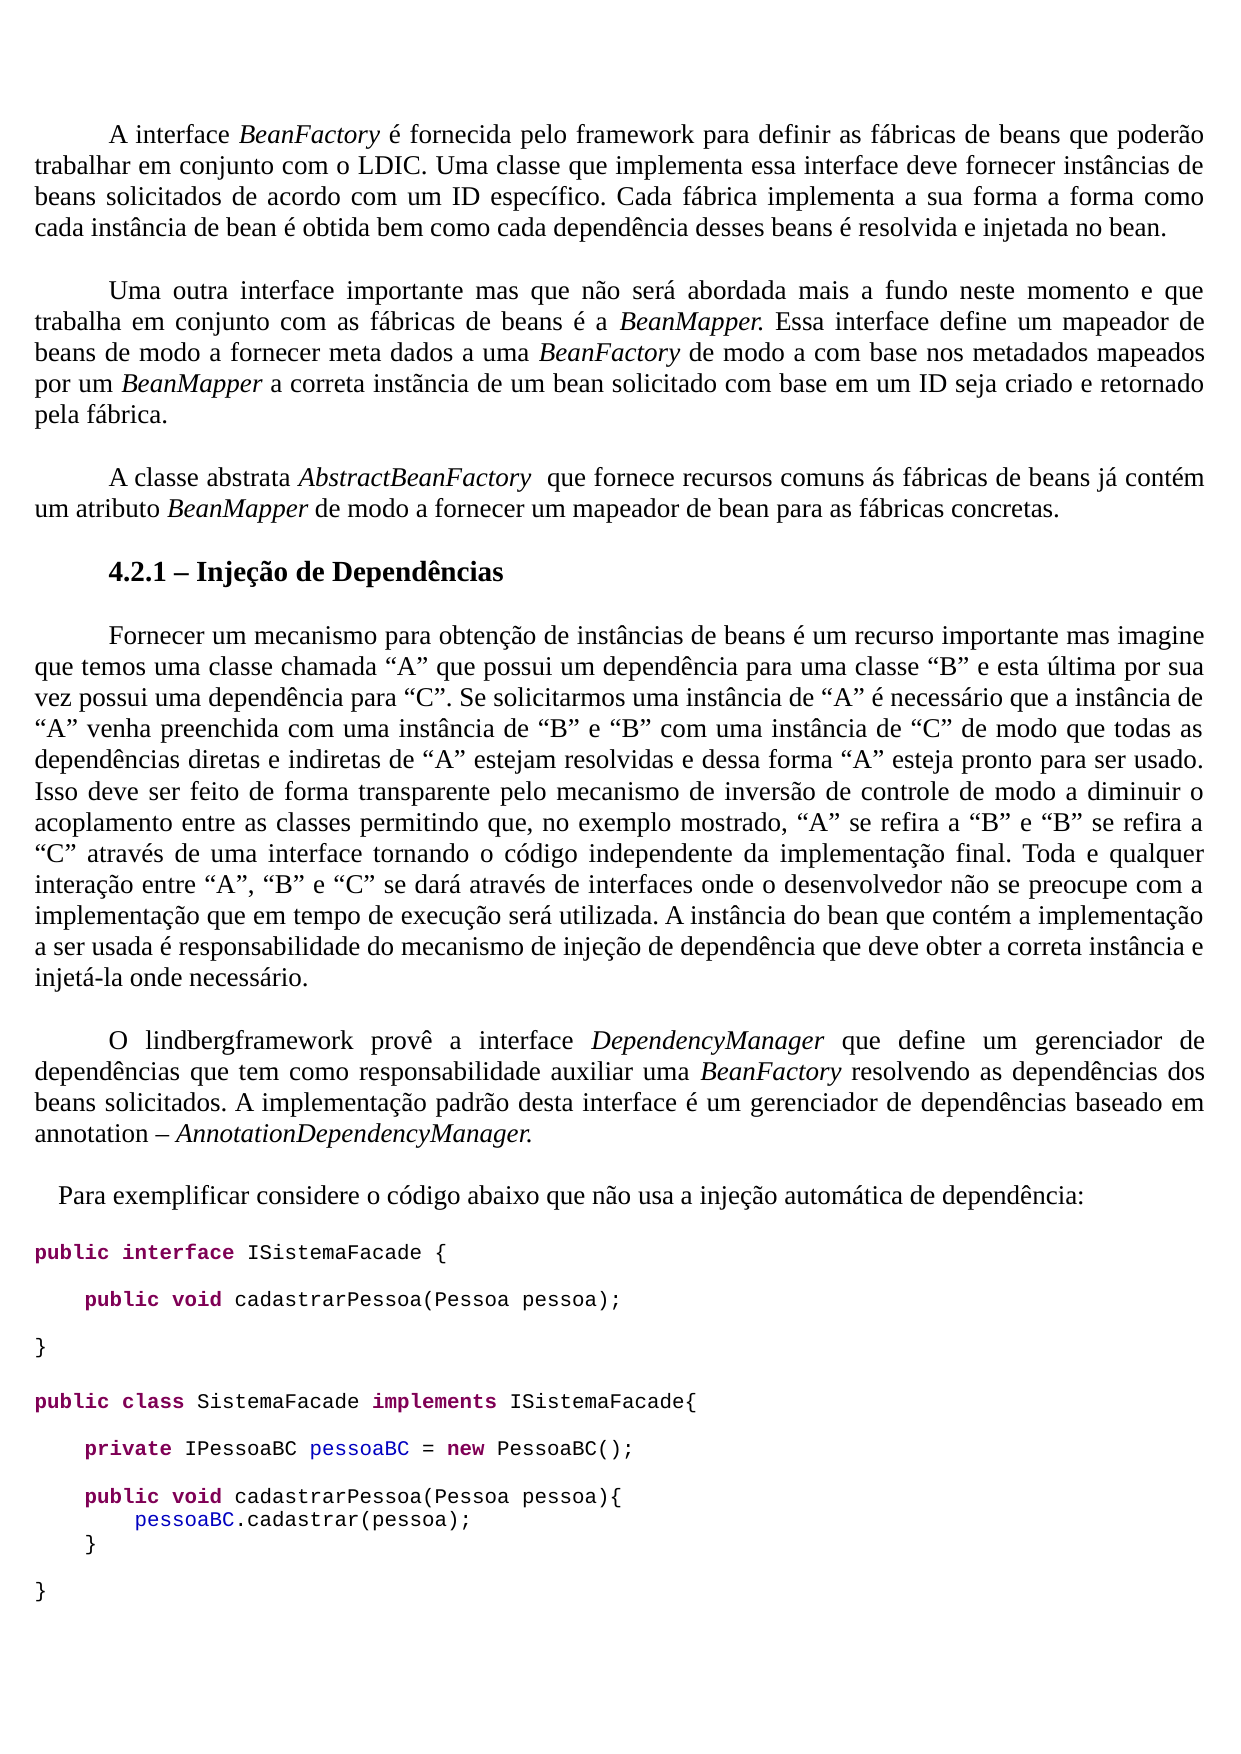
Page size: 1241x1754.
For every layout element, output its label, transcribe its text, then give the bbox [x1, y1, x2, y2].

text A interface BeanFactory é fornecida pelo framework para definir as fábricas de beans que poderão trabalhar em conjunto com o LDIC. Uma classe que implementa essa interface deve fornecer instâncias de beans solicitados de acordo com um ID específico. Cada fábrica implementa a sua forma a forma como cada instância de bean é obtida bem como cada dependência desses beans é resolvida e injetada no bean. [34, 118, 1206, 243]
text 4.2.1 – Injeção de Dependências [34, 554, 1206, 588]
text } [34, 1533, 1206, 1557]
text Para exemplificar considere o código abaixo que não usa a injeção automática de dependência: [34, 1179, 1206, 1211]
text public void cadastrarPessoa(Pessoa pessoa){ [34, 1486, 1206, 1509]
text private IPessoaBC pessoaBC = new PessoaBC(); [34, 1438, 1206, 1462]
text A classe abstrata AbstractBeanFactory que fornece recursos comuns ás fábricas de beans já contém um atributo BeanMapper de modo a fornecer um mapeador de bean para as fábricas concretas. [34, 461, 1206, 523]
text public class SistemaFacade implements ISistemaFacade{ [34, 1391, 1206, 1415]
text public void cadastrarPessoa(Pessoa pessoa); [34, 1289, 1206, 1313]
text } [34, 1336, 1206, 1360]
text Uma outra interface importante mas que não será abordada mais a fundo neste momento e que trabalha em conjunto com as fábricas de beans é a BeanMapper. Essa interface define um mapeador de beans de modo a fornecer meta dados a uma BeanFactory de modo a com base nos metadados mapeados por um BeanMapper a correta instãncia de um bean solicitado com base em um ID seja criado e retornado pela fábrica. [34, 274, 1206, 429]
text public interface ISistemaFacade { [34, 1242, 1206, 1265]
text } [34, 1580, 1206, 1604]
text O lindbergframework provê a interface DependencyManager que define um gerenciador de dependências que tem como responsabilidade auxiliar uma BeanFactory resolvendo as dependências dos beans solicitados. A implementação padrão desta interface é um gerenciador de dependências baseado em annotation – AnnotationDependencyManager. [34, 1024, 1206, 1148]
text pessoaBC.cadastrar(pessoa); [34, 1509, 1206, 1533]
text Fornecer um mecanismo para obtenção de instâncias de beans é um recurso importante mas imagine que temos uma classe chamada “A” que possui um dependência para uma classe “B” e esta última por sua vez possui uma dependência para “C”. Se solicitarmos uma instância de “A” é necessário que a instância de “A” venha preenchida com uma instância de “B” e “B” com uma instância de “C” de modo que todas as dependências diretas e indiretas de “A” estejam resolvidas e dessa forma “A” esteja pronto para ser usado. Isso deve ser feito de forma transparente pelo mecanismo de inversão de controle de modo a diminuir o acoplamento entre as classes permitindo que, no exemplo mostrado, “A” se refira a “B” e “B” se refira a “C” através de uma interface tornando o código independente da implementação final. Toda e qualquer interação entre “A”, “B” e “C” se dará através de interfaces onde o desenvolvedor não se preocupe com a implementação que em tempo de execução será utilizada. A instância do bean que contém a implementação a ser usada é responsabilidade do mecanismo de injeção de dependência que deve obter a correta instância e injetá-la onde necessário. [34, 619, 1206, 993]
